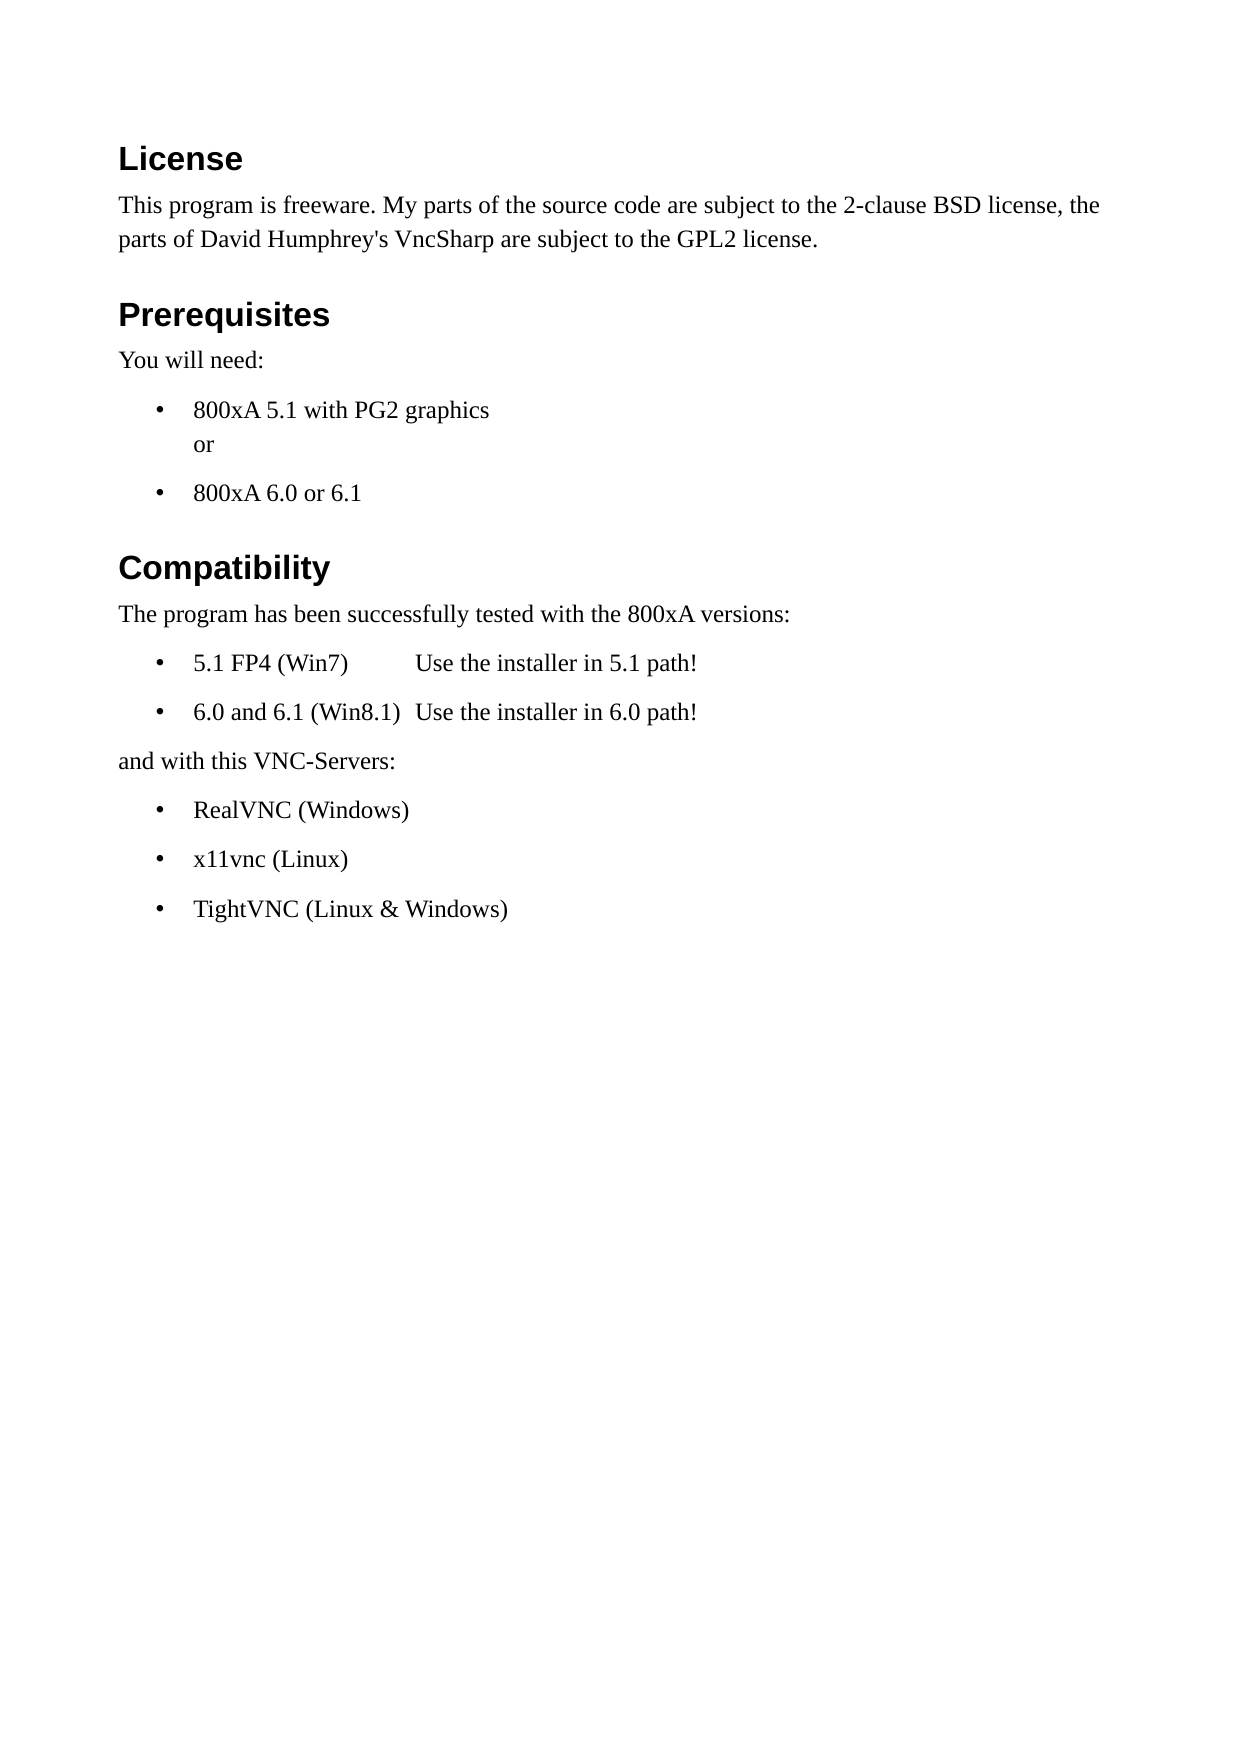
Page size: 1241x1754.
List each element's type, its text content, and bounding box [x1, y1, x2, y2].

list 6.0 and 6.1 (Win8.1) Use the installer in 6.0 path! [156, 697, 1122, 726]
subtitle Prerequisites [118, 294, 1122, 333]
subtitle Compatibility [118, 548, 1122, 587]
list 800xA 5.1 with PG2 graphics or [156, 395, 1122, 458]
list TightVNC (Linux & Windows) [156, 894, 1122, 922]
list 800xA 6.0 or 6.1 [156, 478, 1122, 507]
subtitle License [118, 139, 1122, 178]
text The program has been successfully tested with the 800xA versions: [118, 599, 1122, 628]
text and with this VNC-Servers: [118, 746, 1122, 775]
text This program is freeware. My parts of the source code are subject to the 2-clause BSD license, the parts of David Humphrey's VncSharp are subject to the GPL2 license. [118, 190, 1122, 253]
list RealVNC (Windows) [156, 796, 1122, 824]
list x11vnc (Linux) [156, 844, 1122, 873]
text You will need: [118, 346, 1122, 374]
list 5.1 FP4 (Win7) Use the installer in 5.1 path! [156, 648, 1122, 677]
